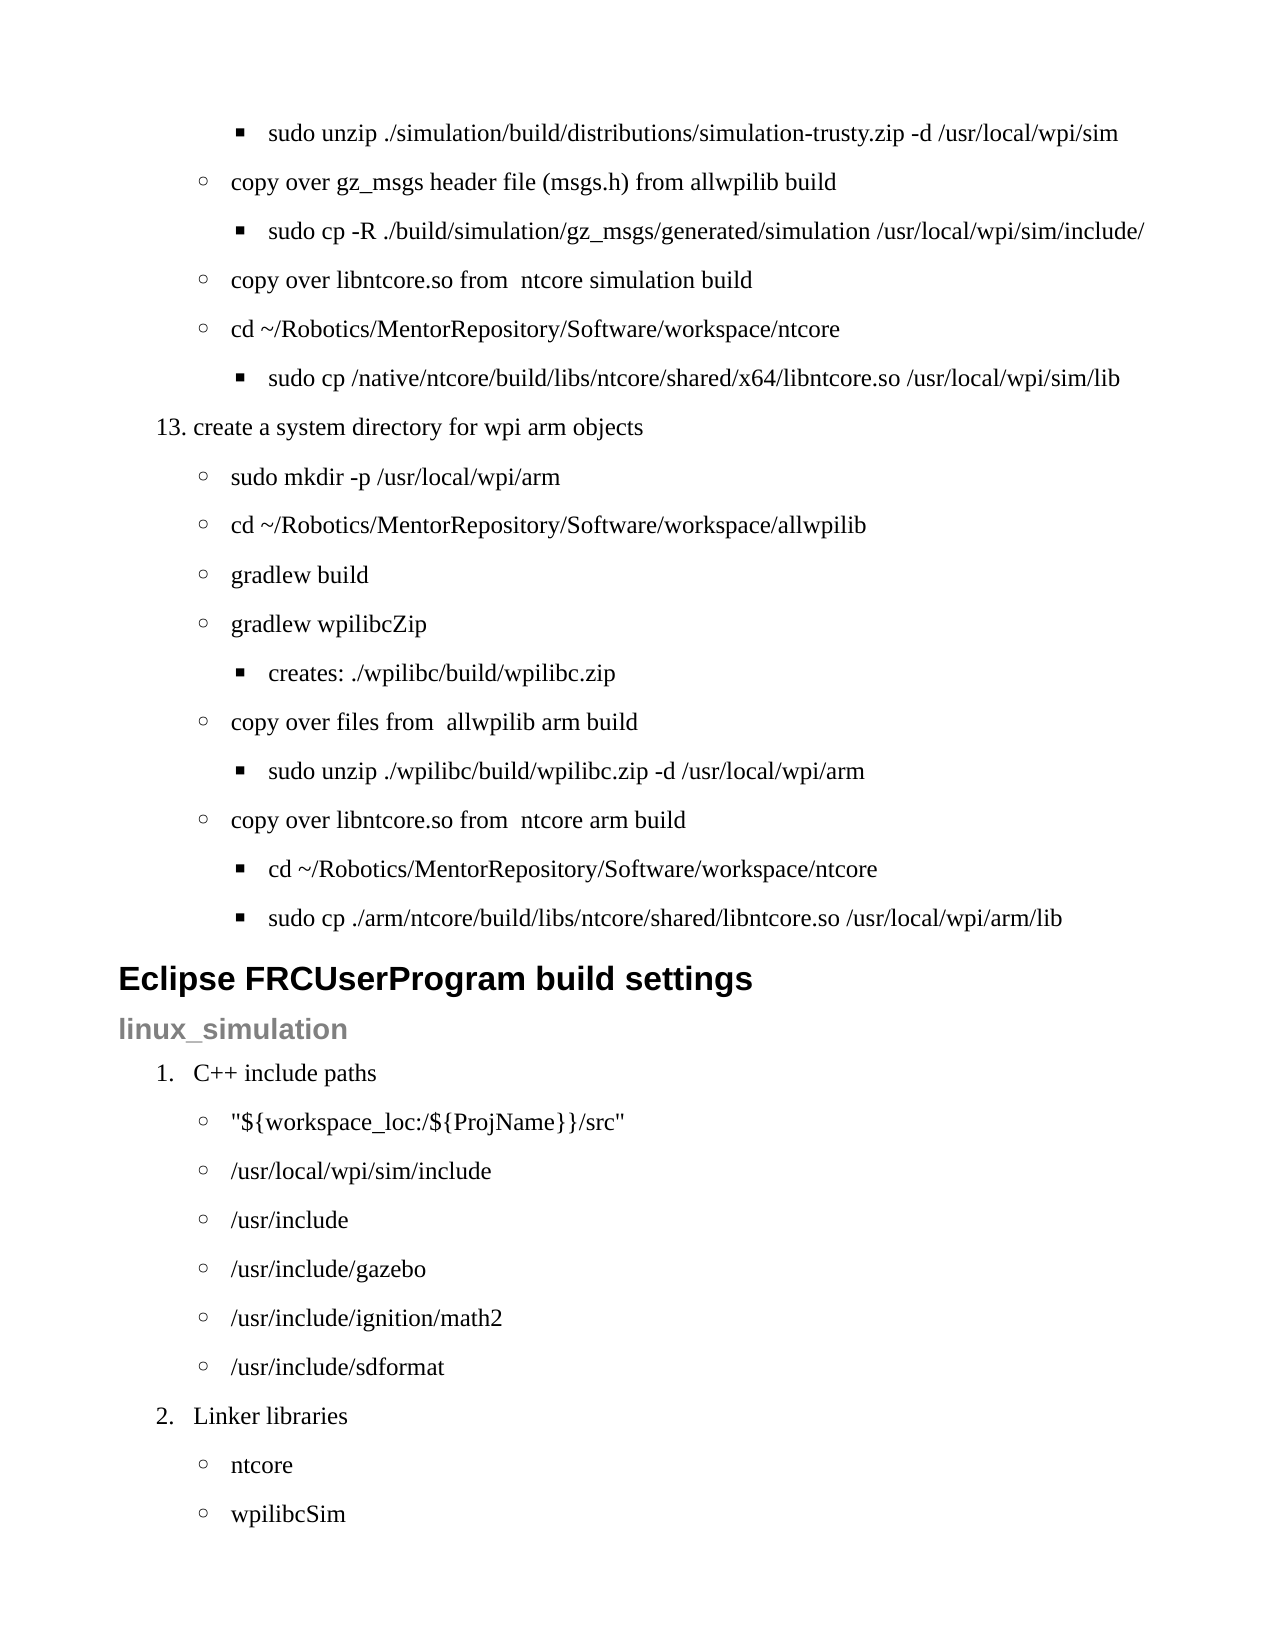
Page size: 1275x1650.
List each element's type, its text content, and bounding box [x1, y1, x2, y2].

list Linker libraries [156, 1401, 1157, 1430]
list /usr/include/gazebo [193, 1254, 1157, 1283]
list gradlew build [193, 560, 1157, 588]
list cd ~/Robotics/MentorRepository/Software/workspace/allwpilib [193, 511, 1157, 539]
list copy over libntcore.so from ntcore simulation build [193, 265, 1157, 294]
list ntcore [193, 1450, 1157, 1479]
list sudo cp ./arm/ntcore/build/libs/ntcore/shared/libntcore.so /usr/local/wpi/arm/lib [231, 903, 1157, 932]
list copy over libntcore.so from ntcore arm build [193, 805, 1157, 834]
subtitle linux_simulation [118, 1012, 1157, 1045]
list cd ~/Robotics/MentorRepository/Software/workspace/ntcore [193, 314, 1157, 343]
list sudo cp -R ./build/simulation/gz_msgs/generated/simulation /usr/local/wpi/sim/include/ [231, 216, 1157, 245]
list /usr/include/ignition/math2 [193, 1303, 1157, 1332]
list /usr/local/wpi/sim/include [193, 1156, 1157, 1184]
list cd ~/Robotics/MentorRepository/Software/workspace/ntcore [231, 854, 1157, 883]
list "${workspace_loc:/${ProjName}}/src" [193, 1107, 1157, 1136]
list /usr/include/sdformat [193, 1352, 1157, 1381]
subtitle Eclipse FRCUserProgram build settings [118, 958, 1157, 997]
list create a system directory for wpi arm objects [156, 412, 1157, 441]
list sudo mkdir -p /usr/local/wpi/arm [193, 462, 1157, 490]
list sudo unzip ./simulation/build/distributions/simulation-trusty.zip -d /usr/local/wpi/sim [231, 118, 1157, 147]
list copy over files from allwpilib arm build [193, 707, 1157, 736]
list copy over gz_msgs header file (msgs.h) from allwpilib build [193, 167, 1157, 196]
list creates: ./wpilibc/build/wpilibc.zip [231, 658, 1157, 687]
list gradlew wpilibcZip [193, 609, 1157, 637]
list sudo cp /native/ntcore/build/libs/ntcore/shared/x64/libntcore.so /usr/local/wpi/sim/lib [231, 363, 1157, 392]
list wpilibcSim [193, 1499, 1157, 1528]
list sudo unzip ./wpilibc/build/wpilibc.zip -d /usr/local/wpi/arm [231, 756, 1157, 785]
list C++ include paths [156, 1058, 1157, 1086]
list /usr/include [193, 1205, 1157, 1234]
